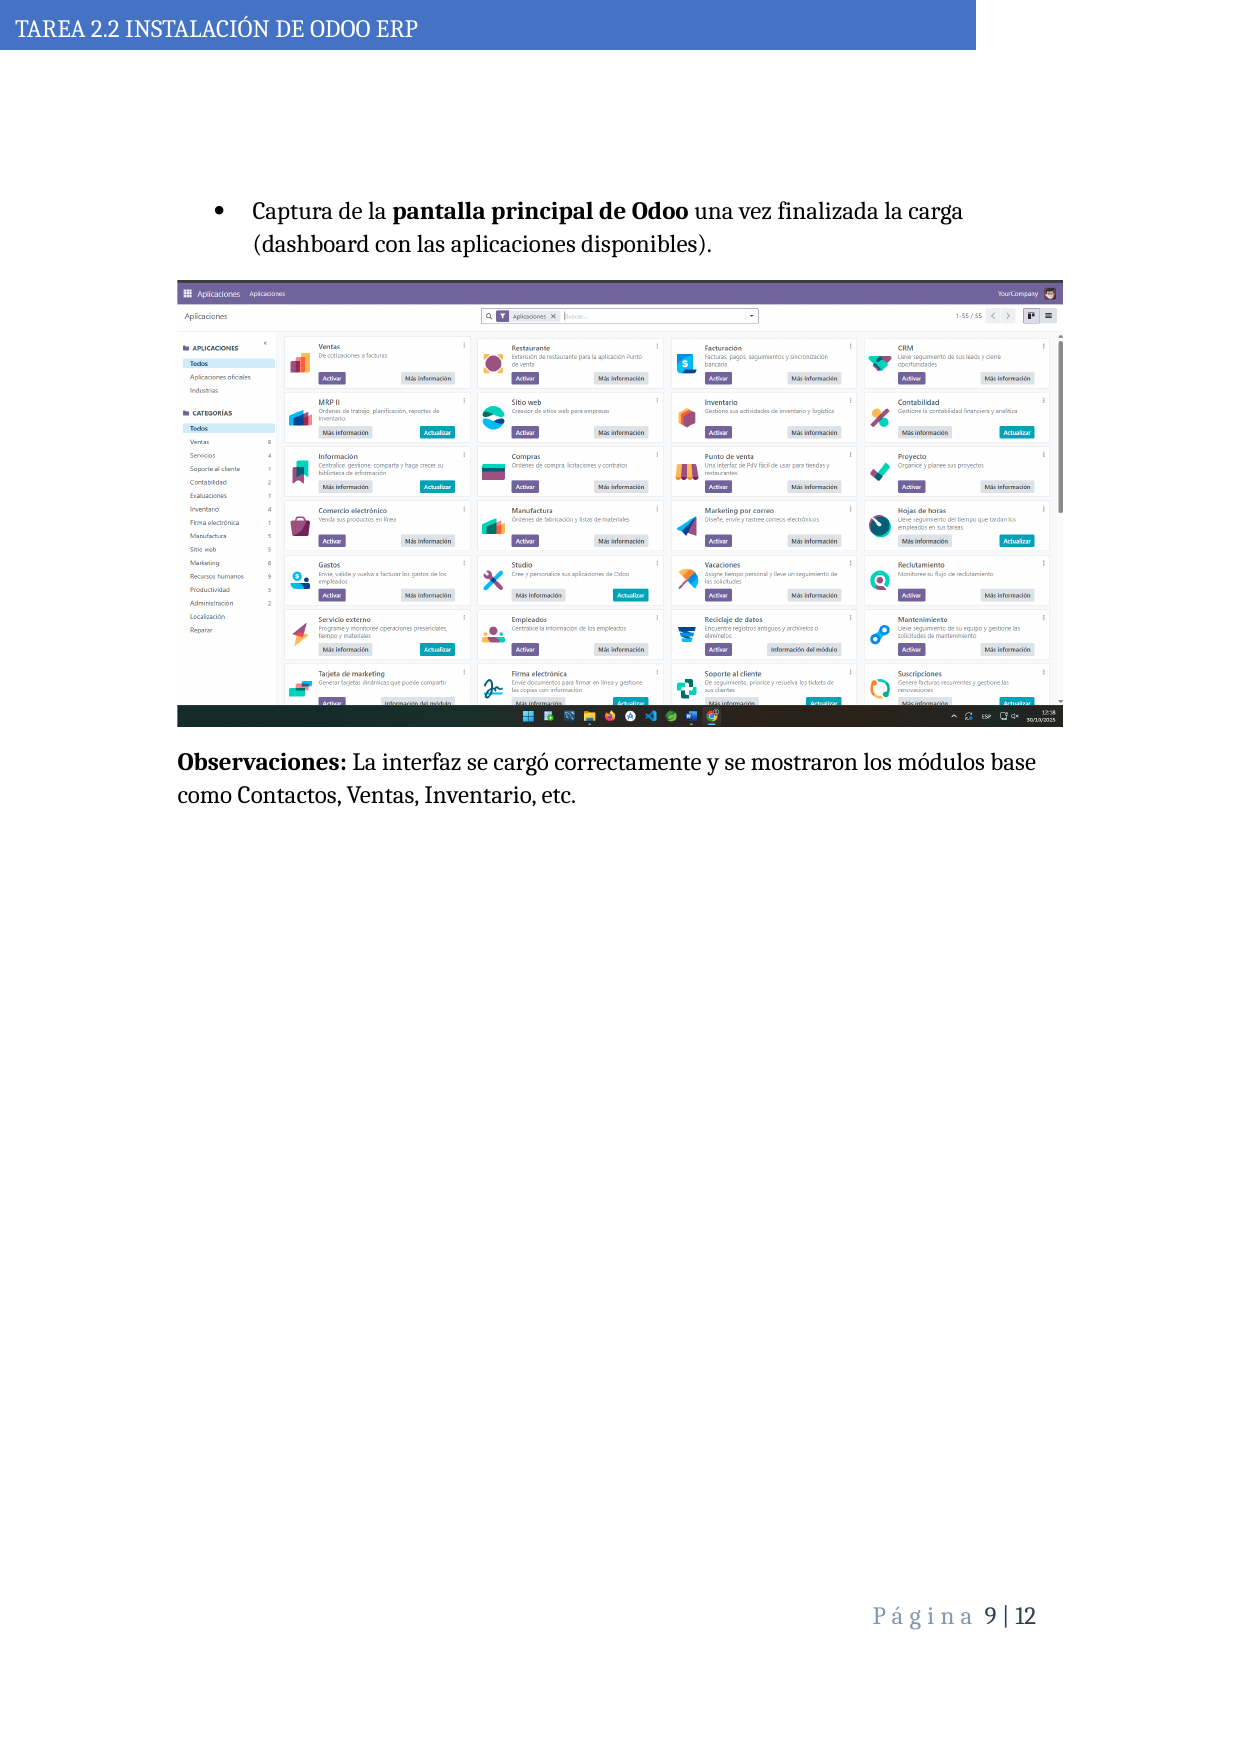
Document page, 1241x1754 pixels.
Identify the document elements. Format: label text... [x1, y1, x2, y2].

list Captura de la pantalla principal de Odoo una vez finalizada la carga (dashboard con las aplicaciones disponibles). [215, 197, 1063, 259]
text Observaciones: La interfaz se cargó correctamente y se mostraron los módulos base como Contactos, Ventas, Inventario, etc. [177, 748, 1063, 810]
